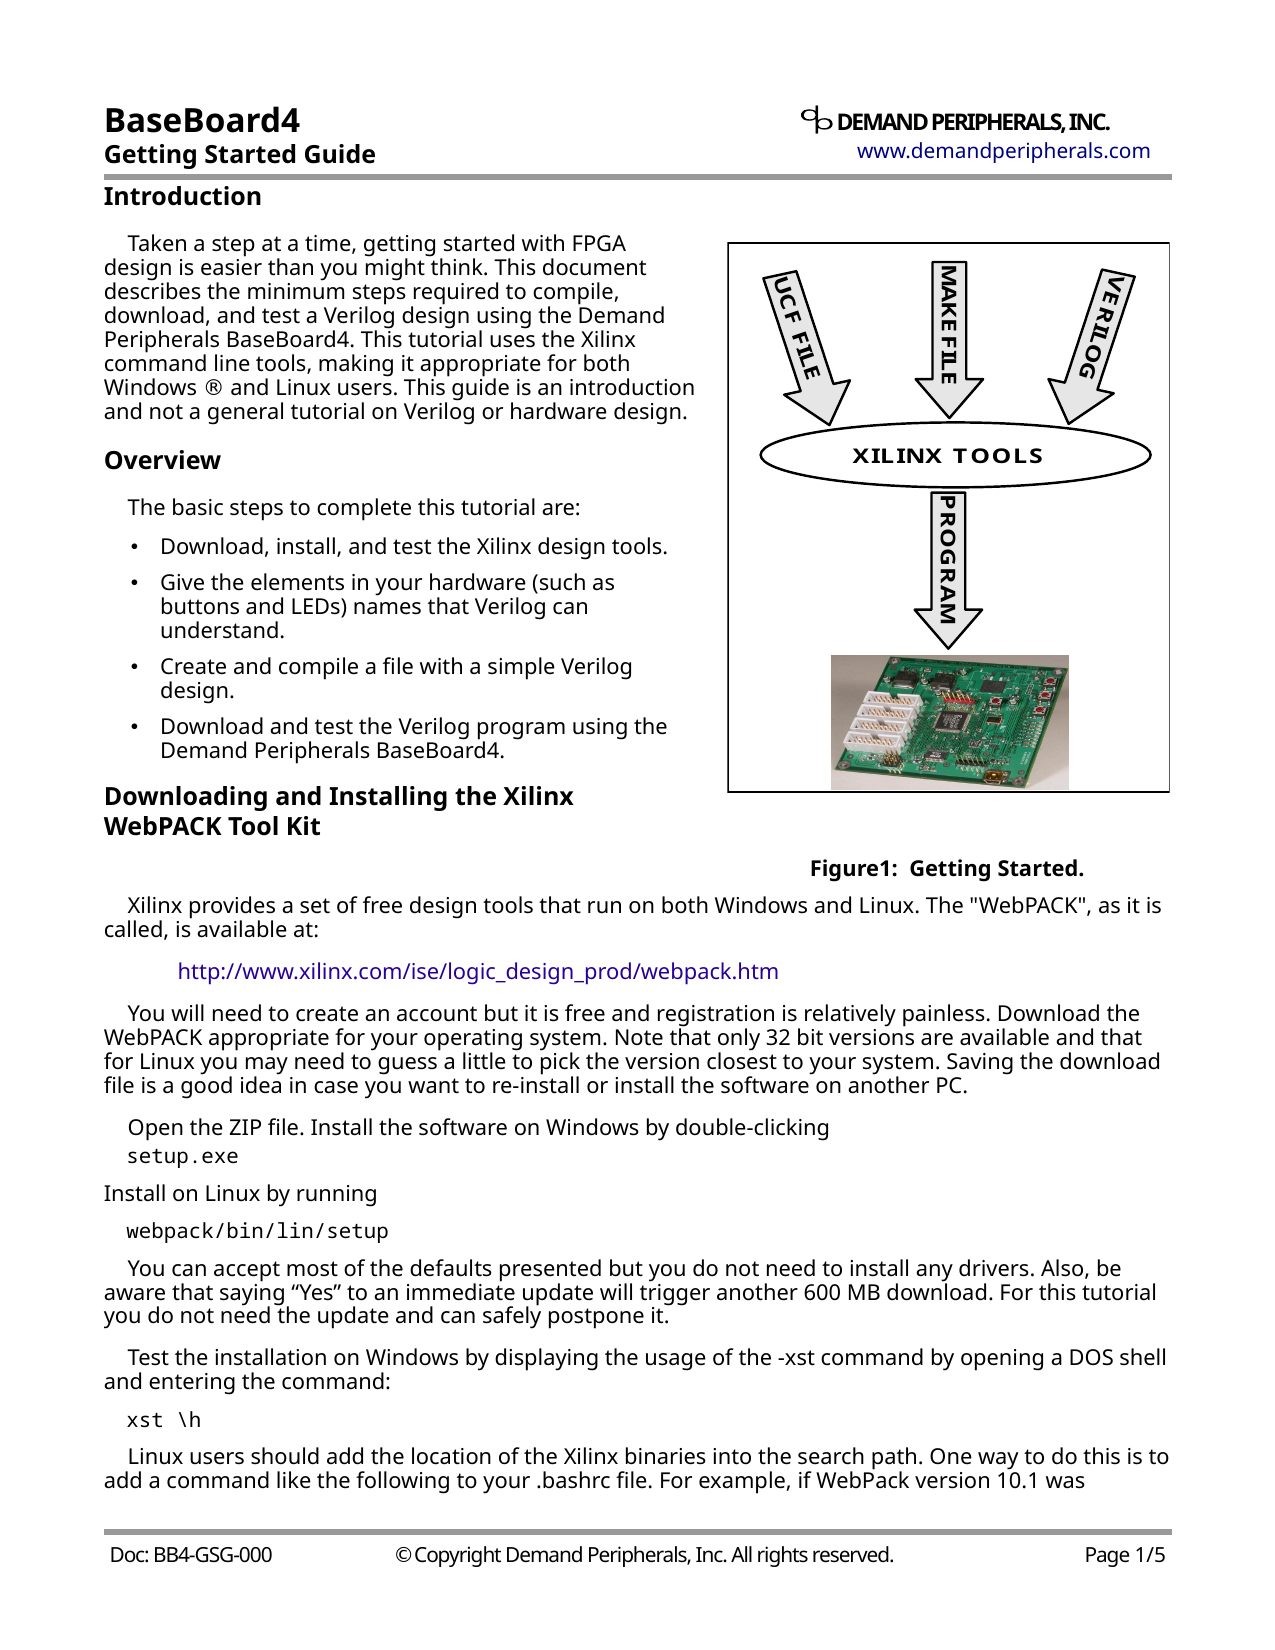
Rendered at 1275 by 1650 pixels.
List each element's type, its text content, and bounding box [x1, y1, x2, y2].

text DEMAND PERIPHERALS, INC. [837, 103, 1171, 137]
text setup.exe [126, 1145, 1171, 1169]
text Install on Linux by running [103, 1182, 1171, 1206]
text Figure1: Getting Started. [103, 857, 1171, 881]
list Create and compile a file with a simple Verilog design. [131, 655, 727, 703]
subtitle Getting Started Guide [103, 139, 781, 169]
list Give the elements in your hardware (such as buttons and LEDs) names that Verilog can understand. [729, 571, 940, 643]
subtitle Overview [1119, 445, 1169, 475]
list Give the elements in your hardware (such as buttons and LEDs) names that Verilog can understand. [131, 571, 727, 643]
list Download, install, and test the Xilinx design tools. [131, 535, 727, 559]
text Open the ZIP file. Install the software on Windows by double-clicking [103, 1116, 1171, 1140]
text Taken a step at a time, getting started with FPGA design is easier than you might think. This document describes the minimum steps required to compile, download, and test a Verilog design using the Demand Peripherals BaseBoard4. This tutorial uses the Xilinx command line tools, making it appropriate for both Windows ® and Linux users. This guide is an introduction and not a general tutorial on Verilog or hardware design. [103, 232, 1171, 424]
list [967, 535, 1169, 559]
list [1069, 655, 1169, 703]
text www.demandperipherals.com [796, 137, 1171, 163]
text xst \h [126, 1408, 1171, 1432]
subtitle Overview [729, 445, 792, 475]
list Download and test the Verilog program using the Demand Peripherals BaseBoard4. [131, 715, 727, 763]
text You can accept most of the defaults presented but you do not need to install any drivers. Also, be aware that saying “Yes” to an immediate update will trigger another 600 MB download. For this tutorial you do not need the update and can safely postpone it. [103, 1257, 1171, 1329]
text The basic steps to complete this tutorial are: [103, 496, 727, 520]
subtitle Overview [103, 445, 727, 475]
text [967, 496, 1169, 520]
list Give the elements in your hardware (such as buttons and LEDs) names that Verilog can understand. [956, 571, 1169, 643]
text webpack/bin/lin/setup [126, 1219, 1171, 1243]
text Linux users should add the location of the Xilinx binaries into the search path. One way to do this is to add a command like the following to your .bashrc file. For example, if WebPack version 10.1 was [103, 1445, 1171, 1493]
text http://www.xilinx.com/ise/logic_design_prod/webpack.htm [103, 961, 1171, 984]
list [729, 535, 930, 559]
list [1069, 715, 1169, 763]
subtitle Downloading and Installing the Xilinx WebPACK Tool Kit [103, 781, 1171, 841]
list [729, 655, 831, 703]
picture [797, 94, 837, 139]
list [729, 715, 831, 763]
text You will need to create an account but it is free and registration is relatively painless. Download the WebPACK appropriate for your operating system. Note that only 32 bit versions are available and that for Linux you may need to guess a little to pick the version closest to your system. Saving the download file is a good idea in case you want to re-install or install the software on another PC. [103, 1002, 1171, 1098]
subtitle Overview [763, 445, 1149, 475]
title BaseBoard4 [103, 103, 781, 139]
text Xilinx provides a set of free design tools that run on both Windows and Linux. The "WebPACK", as it is called, is available at: [103, 895, 1171, 943]
text Test the installation on Windows by displaying the usage of the -xst command by opening a DOS shell and entering the command: [103, 1347, 1171, 1394]
subtitle Introduction [103, 182, 1171, 212]
text [729, 496, 930, 520]
